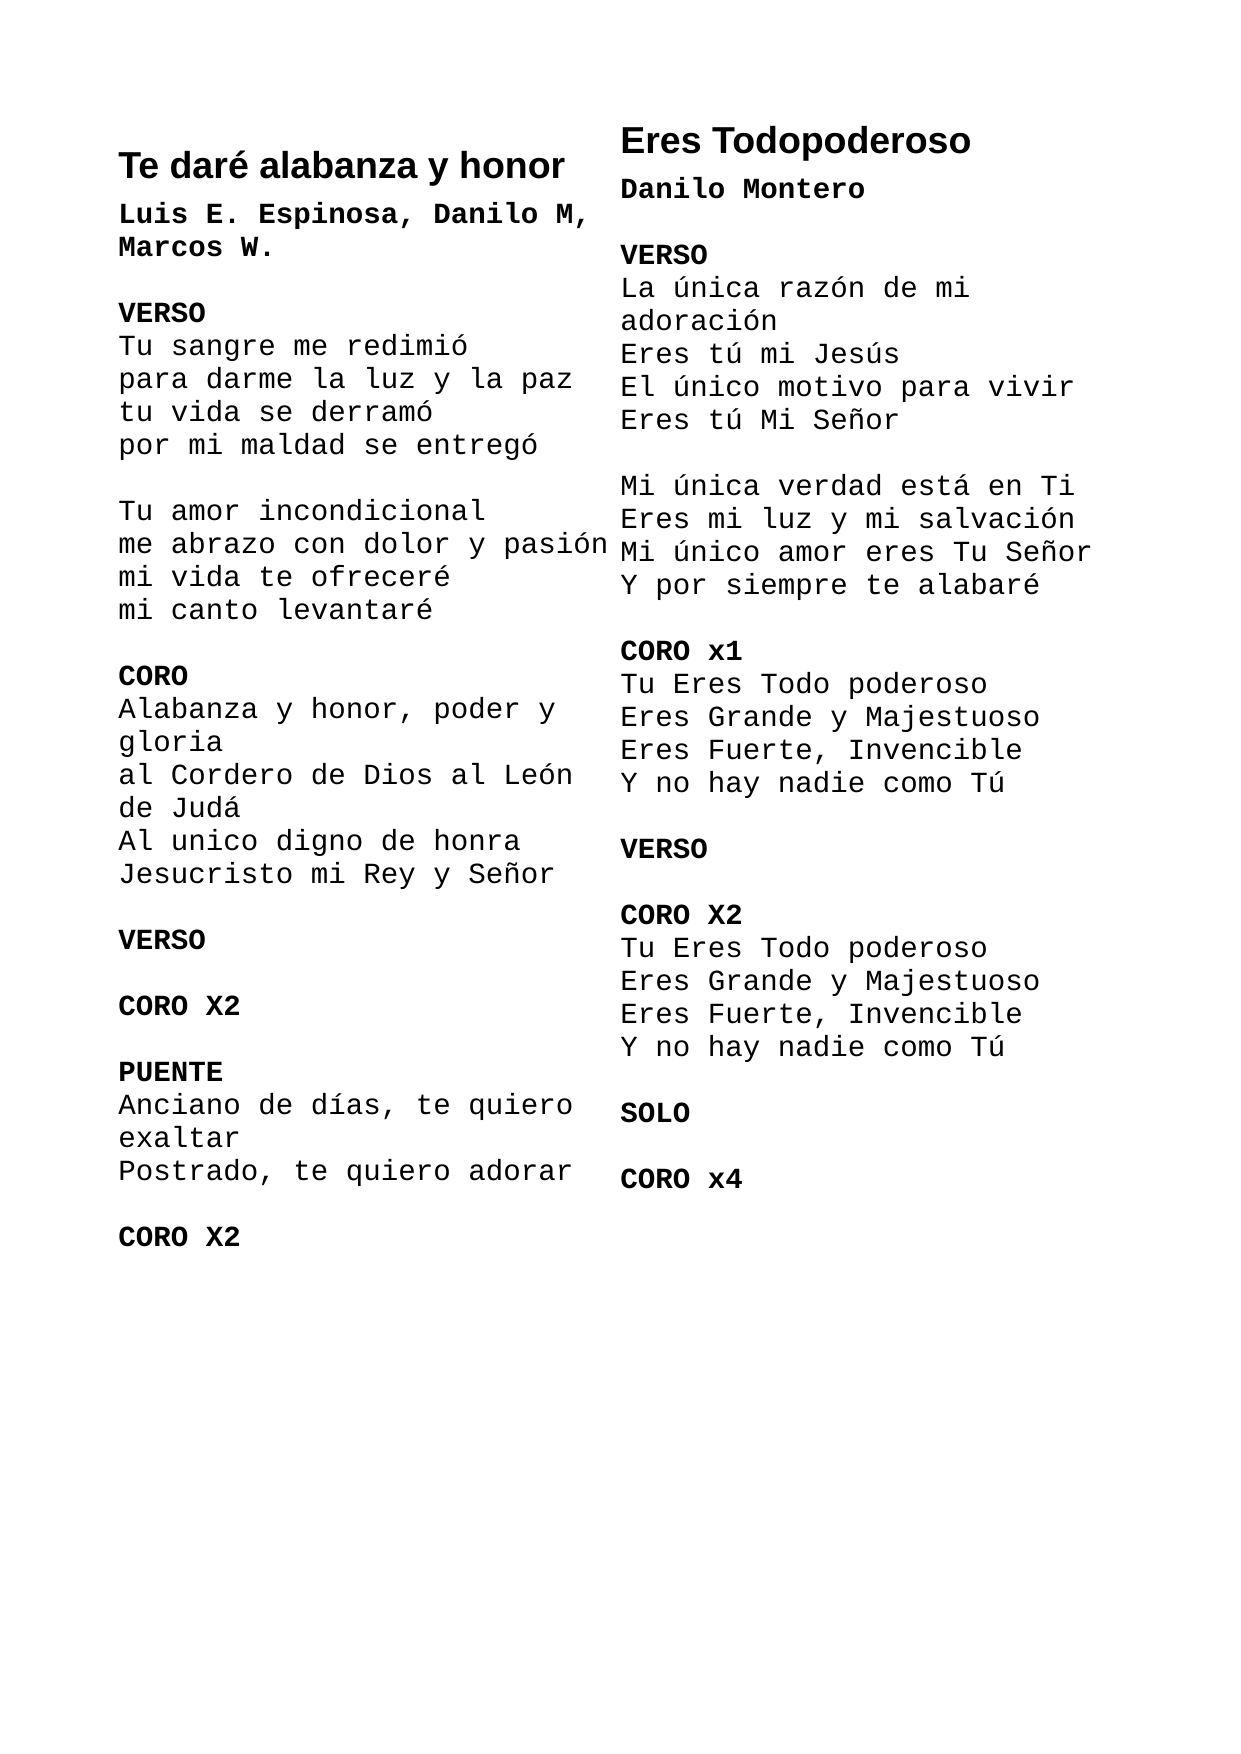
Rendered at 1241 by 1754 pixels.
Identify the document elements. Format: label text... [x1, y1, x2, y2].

text SOLO [620, 1098, 1122, 1131]
text Tu Eres Todo poderoso [620, 933, 1122, 966]
text VERSO [620, 834, 1122, 867]
text Eres Fuerte, Invencible [620, 735, 1122, 768]
text Y no hay nadie como Tú [620, 1032, 1122, 1065]
text CORO x1 [620, 636, 1122, 669]
text Luis E. Espinosa, Danilo M, Marcos W. [118, 199, 620, 265]
text Tu Eres Todo poderoso [620, 669, 1122, 702]
text VERSO [118, 925, 620, 958]
text Al unico digno de honra [118, 826, 620, 859]
text La única razón de mi adoración [620, 273, 1122, 339]
text El único motivo para vivir [620, 372, 1122, 405]
text Mi único amor eres Tu Señor [620, 537, 1122, 570]
text Eres Grande y Majestuoso [620, 966, 1122, 999]
text CORO X2 [620, 900, 1122, 933]
text Y no hay nadie como Tú [620, 768, 1122, 801]
text Alabanza y honor, poder y gloria [118, 694, 620, 760]
text tu vida se derramó [118, 397, 620, 430]
text CORO X2 [118, 991, 620, 1024]
text Jesucristo mi Rey y Señor [118, 859, 620, 892]
text CORO x4 [620, 1164, 1122, 1197]
text Eres tú mi Jesús [620, 339, 1122, 372]
subtitle Te daré alabanza y honor [118, 143, 620, 186]
text por mi maldad se entregó [118, 430, 620, 463]
text Anciano de días, te quiero exaltar [118, 1090, 620, 1156]
text CORO [118, 661, 620, 694]
text Eres tú Mi Señor [620, 405, 1122, 438]
text Danilo Montero [620, 174, 1122, 207]
subtitle Eres Todopoderoso [620, 118, 1122, 161]
text Mi única verdad está en Ti [620, 471, 1122, 504]
text Tu amor incondicional [118, 496, 620, 529]
text Postrado, te quiero adorar [118, 1156, 620, 1189]
text VERSO [620, 240, 1122, 273]
text Eres mi luz y mi salvación [620, 504, 1122, 537]
text VERSO [118, 298, 620, 331]
text Y por siempre te alabaré [620, 570, 1122, 603]
text CORO X2 [118, 1222, 620, 1255]
text PUENTE [118, 1057, 620, 1090]
text Eres Fuerte, Invencible [620, 999, 1122, 1032]
text para darme la luz y la paz [118, 364, 620, 397]
text al Cordero de Dios al León de Judá [118, 760, 620, 826]
text mi canto levantaré [118, 595, 620, 628]
text me abrazo con dolor y pasión [118, 529, 620, 562]
text Eres Grande y Majestuoso [620, 702, 1122, 735]
text Tu sangre me redimió [118, 331, 620, 364]
text mi vida te ofreceré [118, 562, 620, 595]
